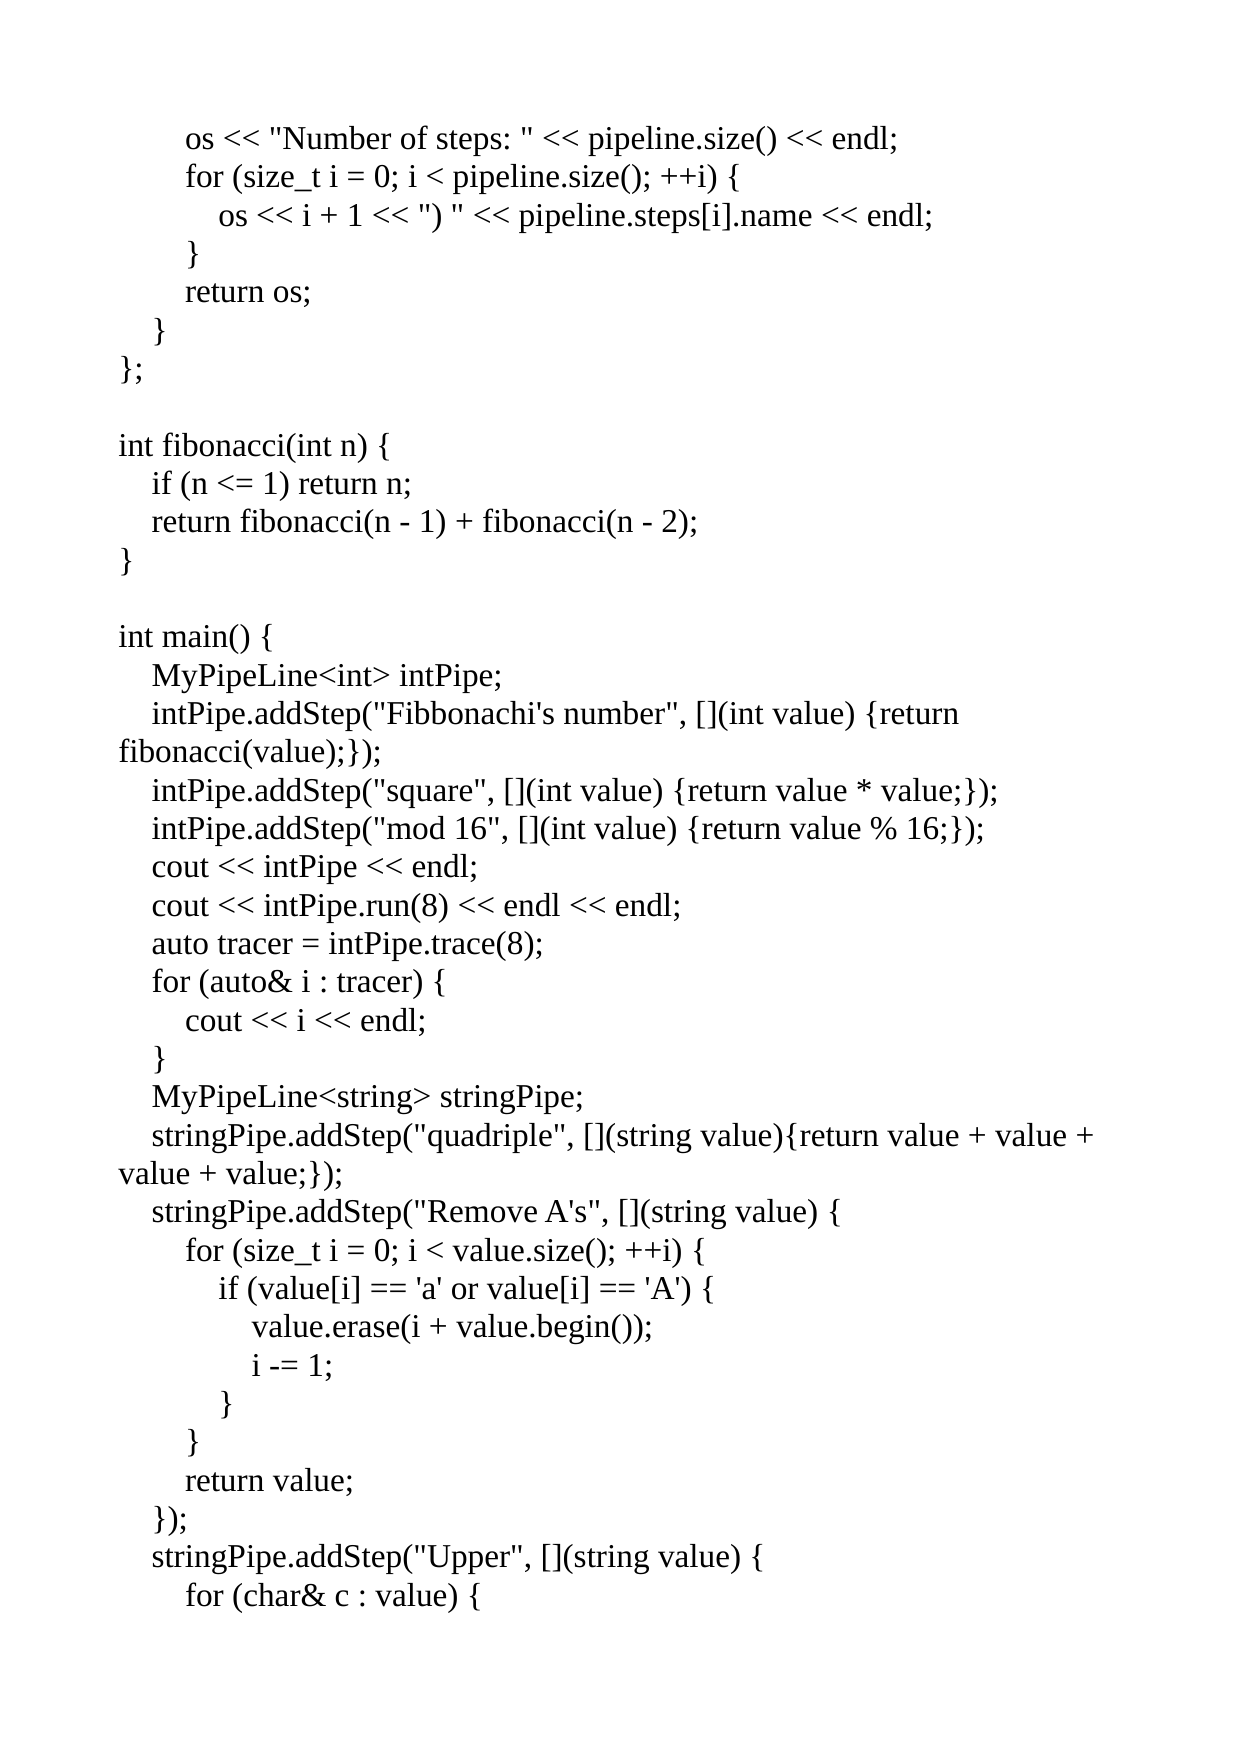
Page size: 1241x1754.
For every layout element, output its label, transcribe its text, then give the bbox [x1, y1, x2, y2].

text os << "Number of steps: " << pipeline.size() << endl; for (size_t i = 0; i < pipeline.size(); ++i) { os << i + 1 << ") " << pipeline.steps[i].name << endl; } return os; } }; int fibonacci(int n) { if (n <= 1) return n; return fibonacci(n - 1) + fibonacci(n - 2); } int main() { MyPipeLine<int> intPipe; intPipe.addStep("Fibbonachi's number", [](int value) {return fibonacci(value);}); intPipe.addStep("square", [](int value) {return value * value;}); intPipe.addStep("mod 16", [](int value) {return value % 16;}); cout << intPipe << endl; cout << intPipe.run(8) << endl << endl; auto tracer = intPipe.trace(8); for (auto& i : tracer) { cout << i << endl; } MyPipeLine<string> stringPipe; stringPipe.addStep("quadriple", [](string value){return value + value + value + value;}); stringPipe.addStep("Remove A's", [](string value) { for (size_t i = 0; i < value.size(); ++i) { if (value[i] == 'a' or value[i] == 'A') { value.erase(i + value.begin()); i -= 1; } } return value; }); stringPipe.addStep("Upper", [](string value) { for (char& c : value) { [118, 118, 1122, 1613]
